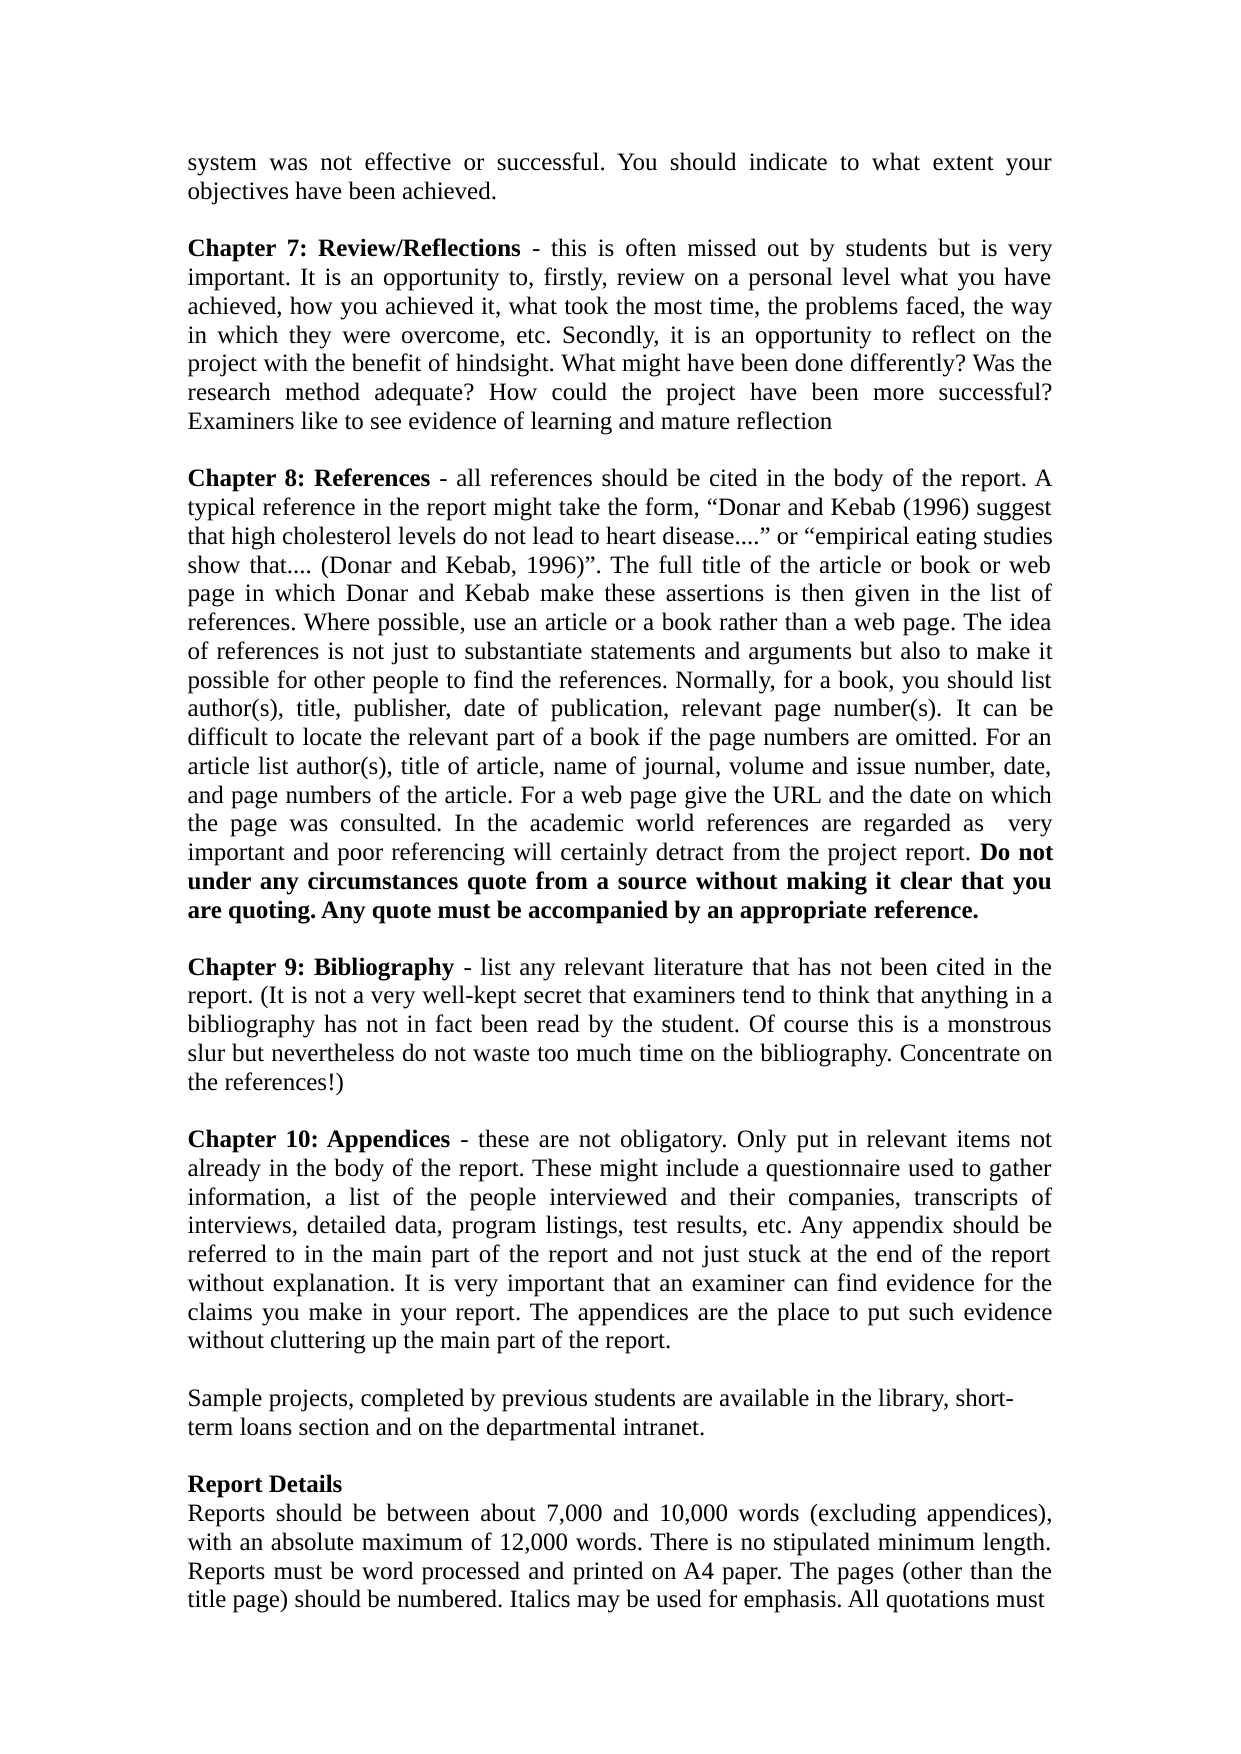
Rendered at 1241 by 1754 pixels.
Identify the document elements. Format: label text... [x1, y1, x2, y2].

subtitle Report Details [187, 1470, 1065, 1498]
text system was not effective or successful. You should indicate to what extent your objectives have been achieved. [187, 147, 1053, 205]
text Reports should be between about 7,000 and 10,000 words (excluding appendices), with an absolute maximum of 12,000 words. There is no stipulated minimum length. Reports must be word processed and printed on A4 paper. The pages (other than the title page) should be numbered. Italics may be used for emphasis. All quotations must [187, 1498, 1053, 1613]
text Chapter 10: Appendices - these are not obligatory. Only put in relevant items not already in the body of the report. These might include a questionnaire used to gather information, a list of the people interviewed and their companies, transcripts of interviews, detailed data, program listings, test results, etc. Any appendix should be referred to in the main part of the report and not just stuck at the end of the report without explanation. It is very important that an examiner can find evidence for the claims you make in your report. The appendices are the place to put such evidence without cluttering up the main part of the report. [187, 1124, 1053, 1354]
text Chapter 8: References - all references should be cited in the body of the report. A typical reference in the report might take the form, “Donar and Kebab (1996) suggest that high cholesterol levels do not lead to heart disease....” or “empirical eating studies show that.... (Donar and Kebab, 1996)”. The full title of the article or book or web page in which Donar and Kebab make these assertions is then given in the list of references. Where possible, use an article or a book rather than a web page. The idea of references is not just to substantiate statements and arguments but also to make it possible for other people to find the references. Normally, for a book, you should list author(s), title, publisher, date of publication, relevant page number(s). It can be difficult to locate the relevant part of a book if the page numbers are omitted. For an article list author(s), title of article, name of journal, volume and issue number, date, and page numbers of the article. For a web page give the URL and the date on which the page was consulted. In the academic world references are regarded as very important and poor referencing will certainly detract from the project report. Do not under any circumstances quote from a source without making it clear that you are quoting. Any quote must be accompanied by an appropriate reference. [187, 463, 1053, 923]
text Chapter 9: Bibliography - list any relevant literature that has not been cited in the report. (It is not a very well-kept secret that examiners tend to think that anything in a bibliography has not in fact been read by the student. Of course this is a monstrous slur but nevertheless do not waste too much time on the bibliography. Concentrate on the references!) [187, 952, 1053, 1096]
text Chapter 7: Review/Reflections - this is often missed out by students but is very important. It is an opportunity to, firstly, review on a personal level what you have achieved, how you achieved it, what took the most time, the problems faced, the way in which they were overcome, etc. Secondly, it is an opportunity to reflect on the project with the benefit of hindsight. What might have been done differently? Was the research method adequate? How could the project have been more successful? Examiners like to see evidence of learning and mature reflection [187, 233, 1053, 435]
text Sample projects, completed by previous students are available in the library, short- term loans section and on the departmental intranet. [187, 1383, 1017, 1441]
